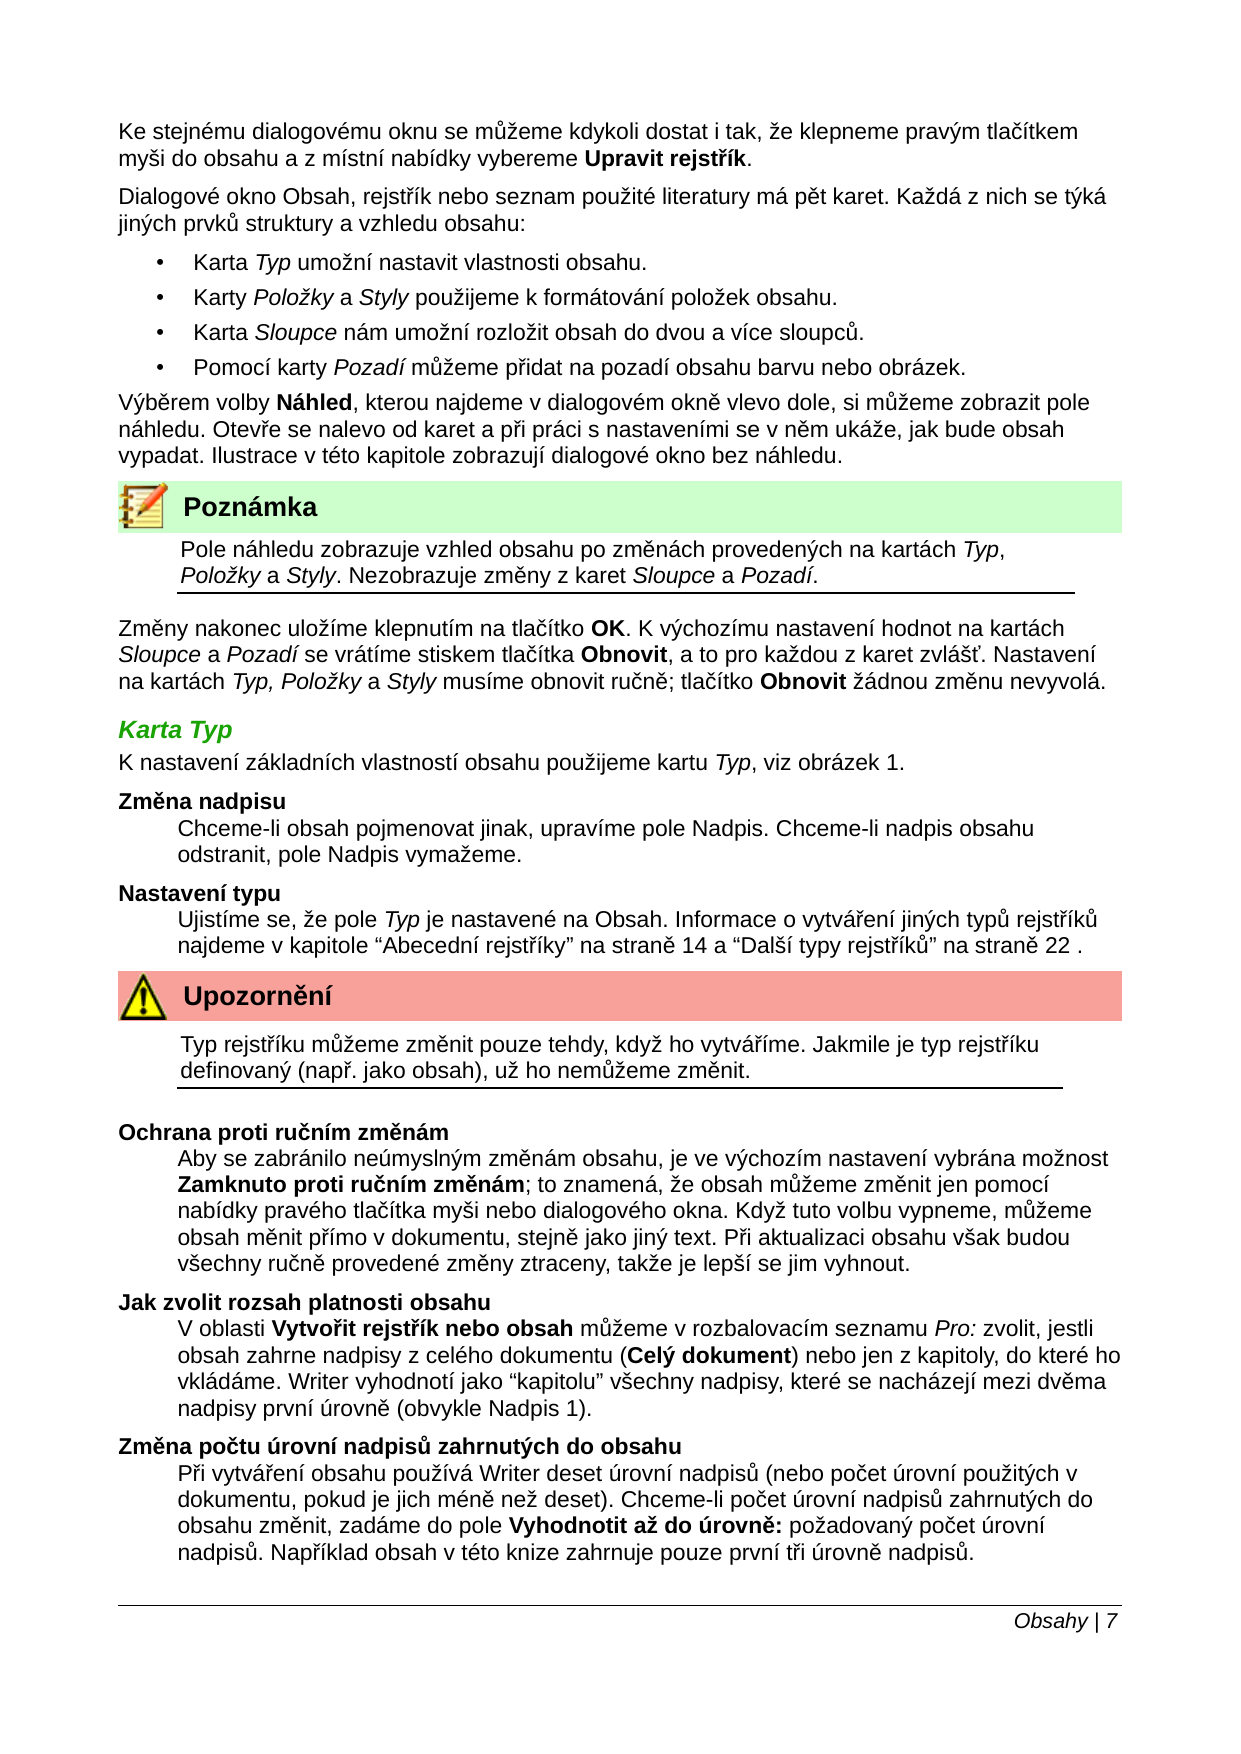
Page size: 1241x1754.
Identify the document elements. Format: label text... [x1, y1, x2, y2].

text Ochrana proti ručním změnám [118, 1118, 1122, 1145]
text V oblasti Vytvořit rejstřík nebo obsah můžeme v rozbalovacím seznamu Pro: zvolit, jestli obsah zahrne nadpisy z celého dokumentu (Celý dokument) nebo jen z kapitoly, do které ho vkládáme. Writer vyhodnotí jako “kapitolu” všechny nadpisy, které se nacházejí mezi dvěma nadpisy první úrovně (obvykle Nadpis 1). [177, 1315, 1122, 1421]
picture [119, 481, 170, 532]
subtitle Karta Typ [118, 714, 1122, 743]
list Karty Položky a Styly použijeme k formátování položek obsahu. [156, 284, 1122, 310]
subtitle Upozornění [118, 971, 1122, 1021]
text Nastavení typu [118, 880, 1122, 906]
text Změna počtu úrovní nadpisů zahrnutých do obsahu [118, 1433, 1122, 1460]
list Karta Sloupce nám umožní rozložit obsah do dvou a více sloupců. [156, 319, 1122, 345]
text Aby se zabránilo neúmyslným změnám obsahu, je ve výchozím nastavení vybrána možnost Zamknuto proti ručním změnám; to znamená, že obsah můžeme změnit jen pomocí nabídky pravého tlačítka myši nebo dialogového okna. Když tuto volbu vypneme, můžeme obsah měnit přímo v dokumentu, stejně jako jiný text. Při aktualizaci obsahu však budou všechny ručně provedené změny ztraceny, takže je lepší se jim vyhnout. [177, 1145, 1122, 1277]
text Změna nadpisu [118, 788, 1122, 814]
text Při vytváření obsahu používá Writer deset úrovní nadpisů (nebo počet úrovní použitých v dokumentu, pokud je jich méně než deset). Chceme-li počet úrovní nadpisů zahrnutých do obsahu změnit, zadáme do pole Vyhodnotit až do úrovně: požadovaný počet úrovní nadpisů. Například obsah v této knize zahrnuje pouze první tři úrovně nadpisů. [177, 1460, 1122, 1565]
text Výběrem volby Náhled, kterou najdeme v dialogovém okně vlevo dole, si můžeme zobrazit pole náhledu. Otevře se nalevo od karet a při práci s nastaveními se v něm ukáže, jak bude obsah vypadat. Ilustrace v této kapitole zobrazují dialogové okno bez náhledu. [118, 389, 1122, 468]
text Chceme-li obsah pojmenovat jinak, upravíme pole Nadpis. Chceme-li nadpis obsahu odstranit, pole Nadpis vymažeme. [177, 814, 1122, 867]
picture [119, 972, 167, 1020]
subtitle Poznámka [118, 481, 1122, 533]
text Ujistíme se, že pole Typ je nastavené na Obsah. Informace o vytváření jiných typů rejstříků najdeme v kapitole “Abecední rejstříky” na straně 14 a “Jiné typy rejstříků” na straně 22 . [177, 906, 1122, 959]
list Pomocí karty Pozadí můžeme přidat na pozadí obsahu barvu nebo obrázek. [156, 354, 1122, 381]
text K nastavení základních vlastností obsahu použijeme kartu Typ, viz obrázek 1. [118, 749, 1122, 776]
list Dialogové okno Obsah, rejstřík nebo seznam použité literatury má pět karet. Každá z nich se týká jiných prvků struktury a vzhledu obsahu: [118, 183, 1122, 236]
text Změny nakonec uložíme klepnutím na tlačítko OK. K výchozímu nastavení hodnot na kartách Sloupce a Pozadí se vrátíme stiskem tlačítka Obnovit, a to pro každou z karet zvlášť. Nastavení na kartách Typ, Položky a Styly musíme obnovit ručně; tlačítko Obnovit žádnou změnu nevyvolá. [118, 615, 1122, 694]
text Ke stejnému dialogovému oknu se můžeme kdykoli dostat i tak, že klepneme pravým tlačítkem myši do obsahu a z místní nabídky vybereme Upravit rejstřík. [118, 118, 1122, 171]
text Typ rejstříku můžeme změnit pouze tehdy, když ho vytváříme. Jakmile je typ rejstříku definovaný (např. jako obsah), už ho nemůžeme změnit. [177, 1028, 1063, 1087]
text Jak zvolit rozsah platnosti obsahu [118, 1289, 1122, 1315]
text Pole náhledu zobrazuje vzhled obsahu po změnách provedených na kartách Typ, Položky a Styly. Nezobrazuje změny z karet Sloupce a Pozadí. [177, 533, 1075, 592]
list Karta Typ umožní nastavit vlastnosti obsahu. [156, 248, 1122, 275]
